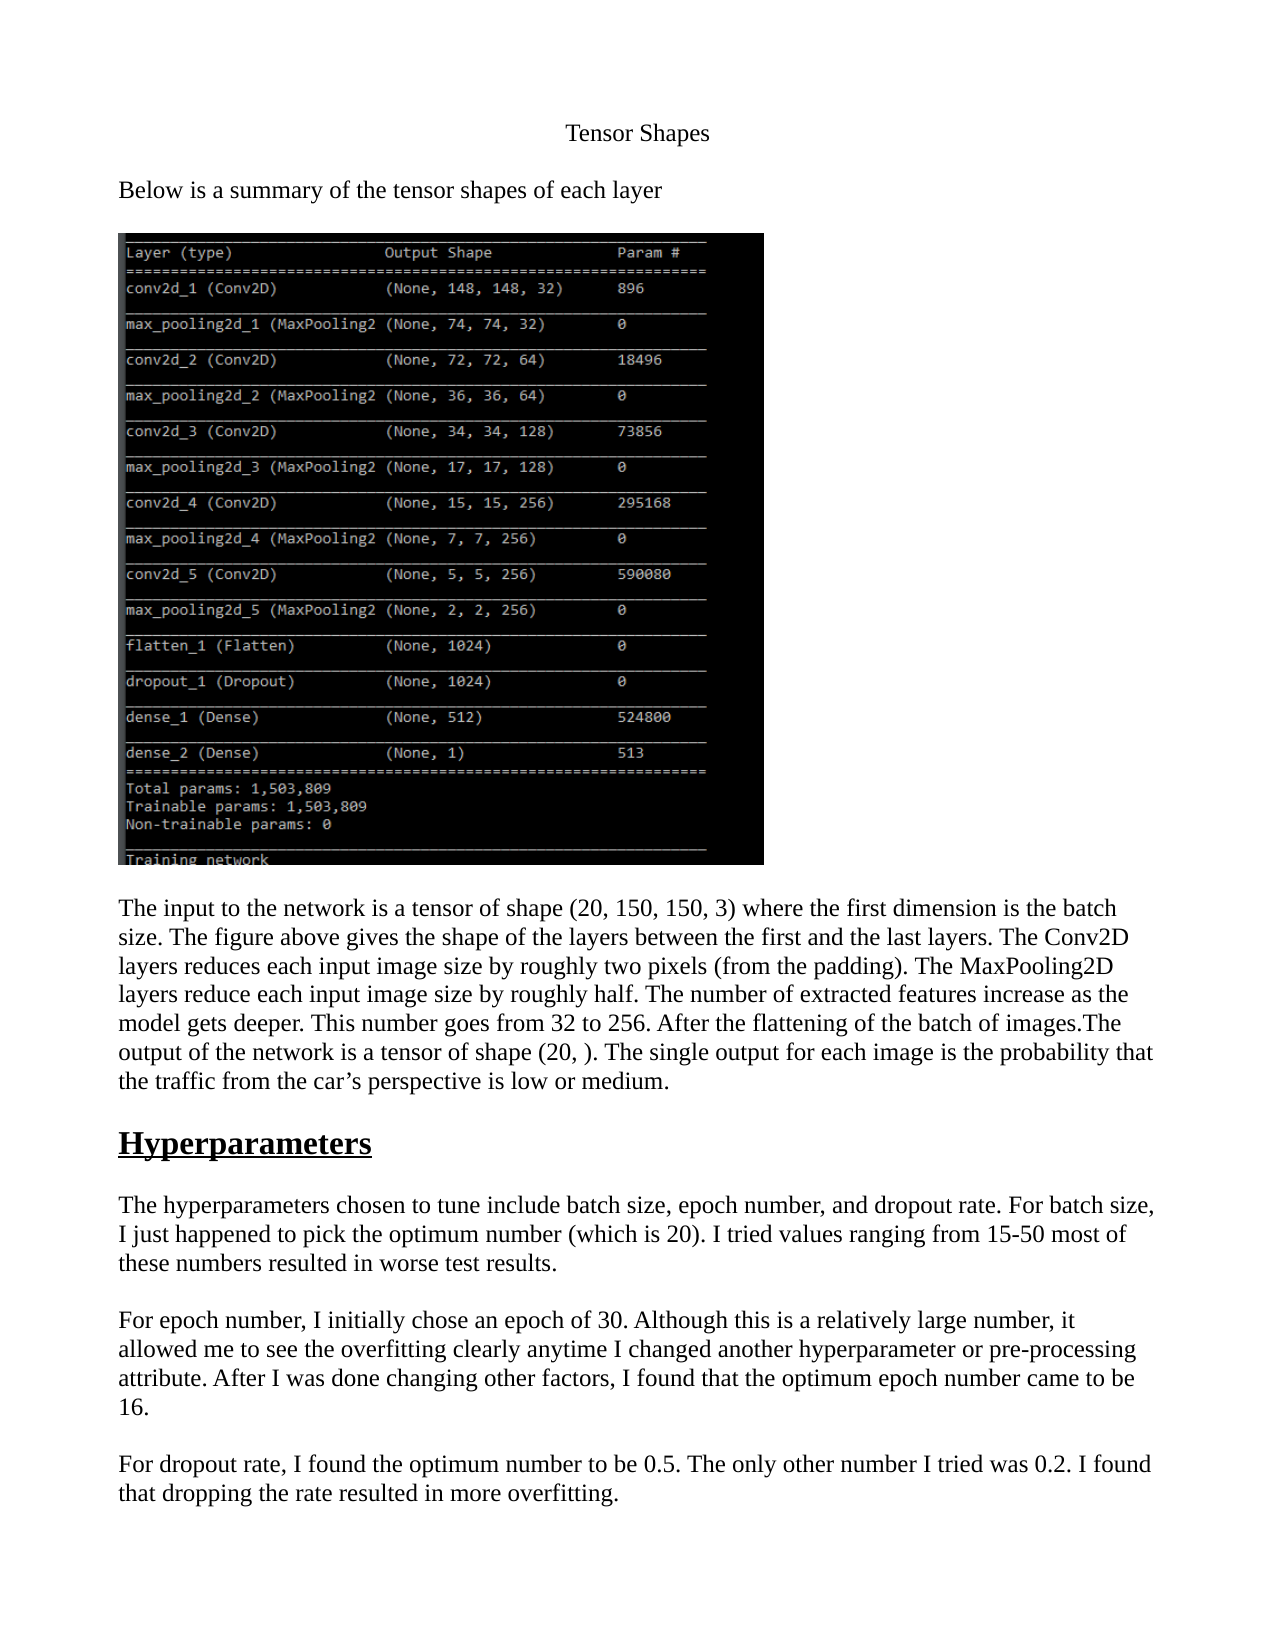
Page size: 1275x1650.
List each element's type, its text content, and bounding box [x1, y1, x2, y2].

text The hyperparameters chosen to tune include batch size, epoch number, and dropout rate. For batch size, I just happened to pick the optimum number (which is 20). I tried values ranging from 15-50 most of these numbers resulted in worse test results. [118, 1190, 1157, 1277]
text Below is a summary of the tensor shapes of each layer [118, 176, 1157, 204]
text Tensor Shapes [118, 118, 1157, 147]
text For dropout rate, I found the optimum number to be 0.5. The only other number I tried was 0.2. I found that dropping the rate resulted in more overfitting. [118, 1449, 1157, 1507]
text For epoch number, I initially chose an epoch of 30. Although this is a relatively large number, it allowed me to see the overfitting clearly anytime I changed another hyperparameter or pre-processing attribute. After I was done changing other factors, I found that the optimum epoch number came to be 16. [118, 1305, 1157, 1420]
text Hyperparameters [118, 1123, 1157, 1162]
text The input to the network is a tensor of shape (20, 150, 150, 3) where the first dimension is the batch size. The figure above gives the shape of the layers between the first and the last layers. The Conv2D layers reduces each input image size by roughly two pixels (from the padding). The MaxPooling2D layers reduce each input image size by roughly half. The number of extracted features increase as the model gets deeper. This number goes from 32 to 256. After the flattening of the batch of images.The output of the network is a tensor of shape (20, ). The single output for each image is the probability that the traffic from the car’s perspective is low or medium. [118, 893, 1157, 1094]
